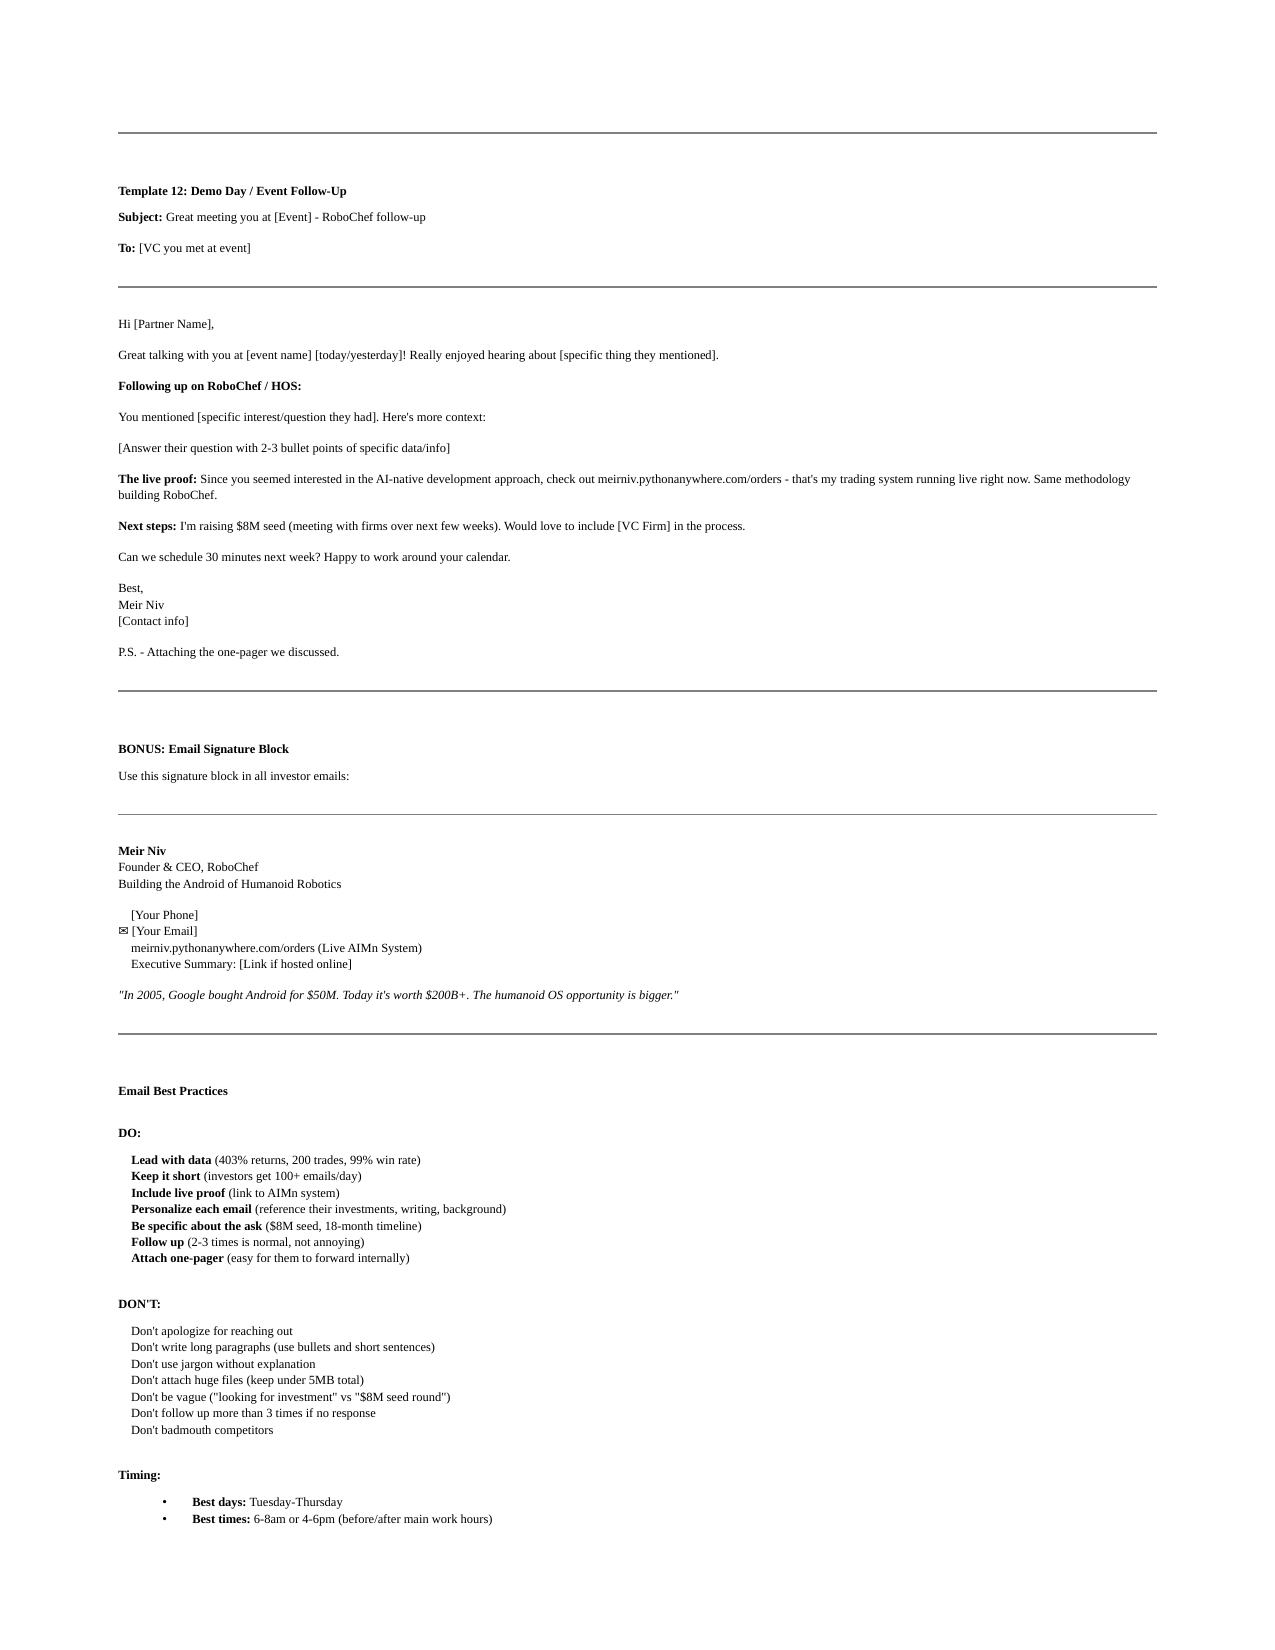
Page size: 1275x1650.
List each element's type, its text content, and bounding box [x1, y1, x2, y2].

text To: [VC you met at event] [118, 241, 1157, 256]
text Great talking with you at [event name] [today/yesterday]! Really enjoyed hearing about [specific thing they mentioned]. [118, 347, 1157, 362]
text Subject: Great meeting you at [Event] - RoboChef follow-up [118, 210, 1157, 224]
text [Answer their question with 2-3 bullet points of specific data/info] [118, 441, 1157, 455]
text Use this signature block in all investor emails: [118, 768, 1157, 783]
subtitle Email Best Practices [118, 1084, 1157, 1098]
subtitle BONUS: Email Signature Block [118, 741, 1157, 756]
text ❌ Don't apologize for reaching out ❌ Don't write long paragraphs (use bullets and short sentences) ❌ Don't use jargon without explanation ❌ Don't attach huge files (keep under 5MB total) ❌ Don't be vague ("looking for investment" vs "$8M seed round") ❌ Don't follow up more than 3 times if no response ❌ Don't badmouth competitors [118, 1324, 1157, 1437]
text 📱 [Your Phone] ✉️ [Your Email] 🌐 meirniv.pythonanywhere.com/orders (Live AIMn System) 📄 Executive Summary: [Link if hosted online] [118, 907, 1157, 971]
list Best days: Tuesday-Thursday [162, 1495, 1157, 1509]
subtitle DON'T: [118, 1297, 1157, 1311]
text Hi [Partner Name], [118, 316, 1157, 331]
list Best times: 6-8am or 4-6pm (before/after main work hours) [162, 1511, 1157, 1526]
text Following up on RoboChef / HOS: [118, 378, 1157, 393]
text Next steps: I'm raising $8M seed (meeting with firms over next few weeks). Would love to include [VC Firm] in the process. [118, 519, 1157, 533]
subtitle Timing: [118, 1468, 1157, 1482]
subtitle Template 12: Demo Day / Event Follow-Up [118, 183, 1157, 198]
text You mentioned [specific interest/question they had]. Here's more context: [118, 409, 1157, 424]
subtitle DO: [118, 1126, 1157, 1140]
text "In 2005, Google bought Android for $50M. Today it's worth $200B+. The humanoid OS opportunity is bigger." [118, 988, 1157, 1002]
text P.S. - Attaching the one-pager we discussed. [118, 645, 1157, 659]
text Best, Meir Niv [Contact info] [118, 581, 1157, 628]
text The live proof: Since you seemed interested in the AI-native development approach, check out meirniv.pythonanywhere.com/orders - that's my trading system running live right now. Same methodology building RoboChef. [118, 472, 1157, 502]
text Meir Niv Founder & CEO, RoboChef Building the Android of Humanoid Robotics [118, 843, 1157, 891]
text ✅ Lead with data (403% returns, 200 trades, 99% win rate) ✅ Keep it short (investors get 100+ emails/day) ✅ Include live proof (link to AIMn system) ✅ Personalize each email (reference their investments, writing, background) ✅ Be specific about the ask ($8M seed, 18-month timeline) ✅ Follow up (2-3 times is normal, not annoying) ✅ Attach one-pager (easy for them to forward internally) [118, 1152, 1157, 1266]
text Can we schedule 30 minutes next week? Happy to work around your calendar. [118, 550, 1157, 564]
